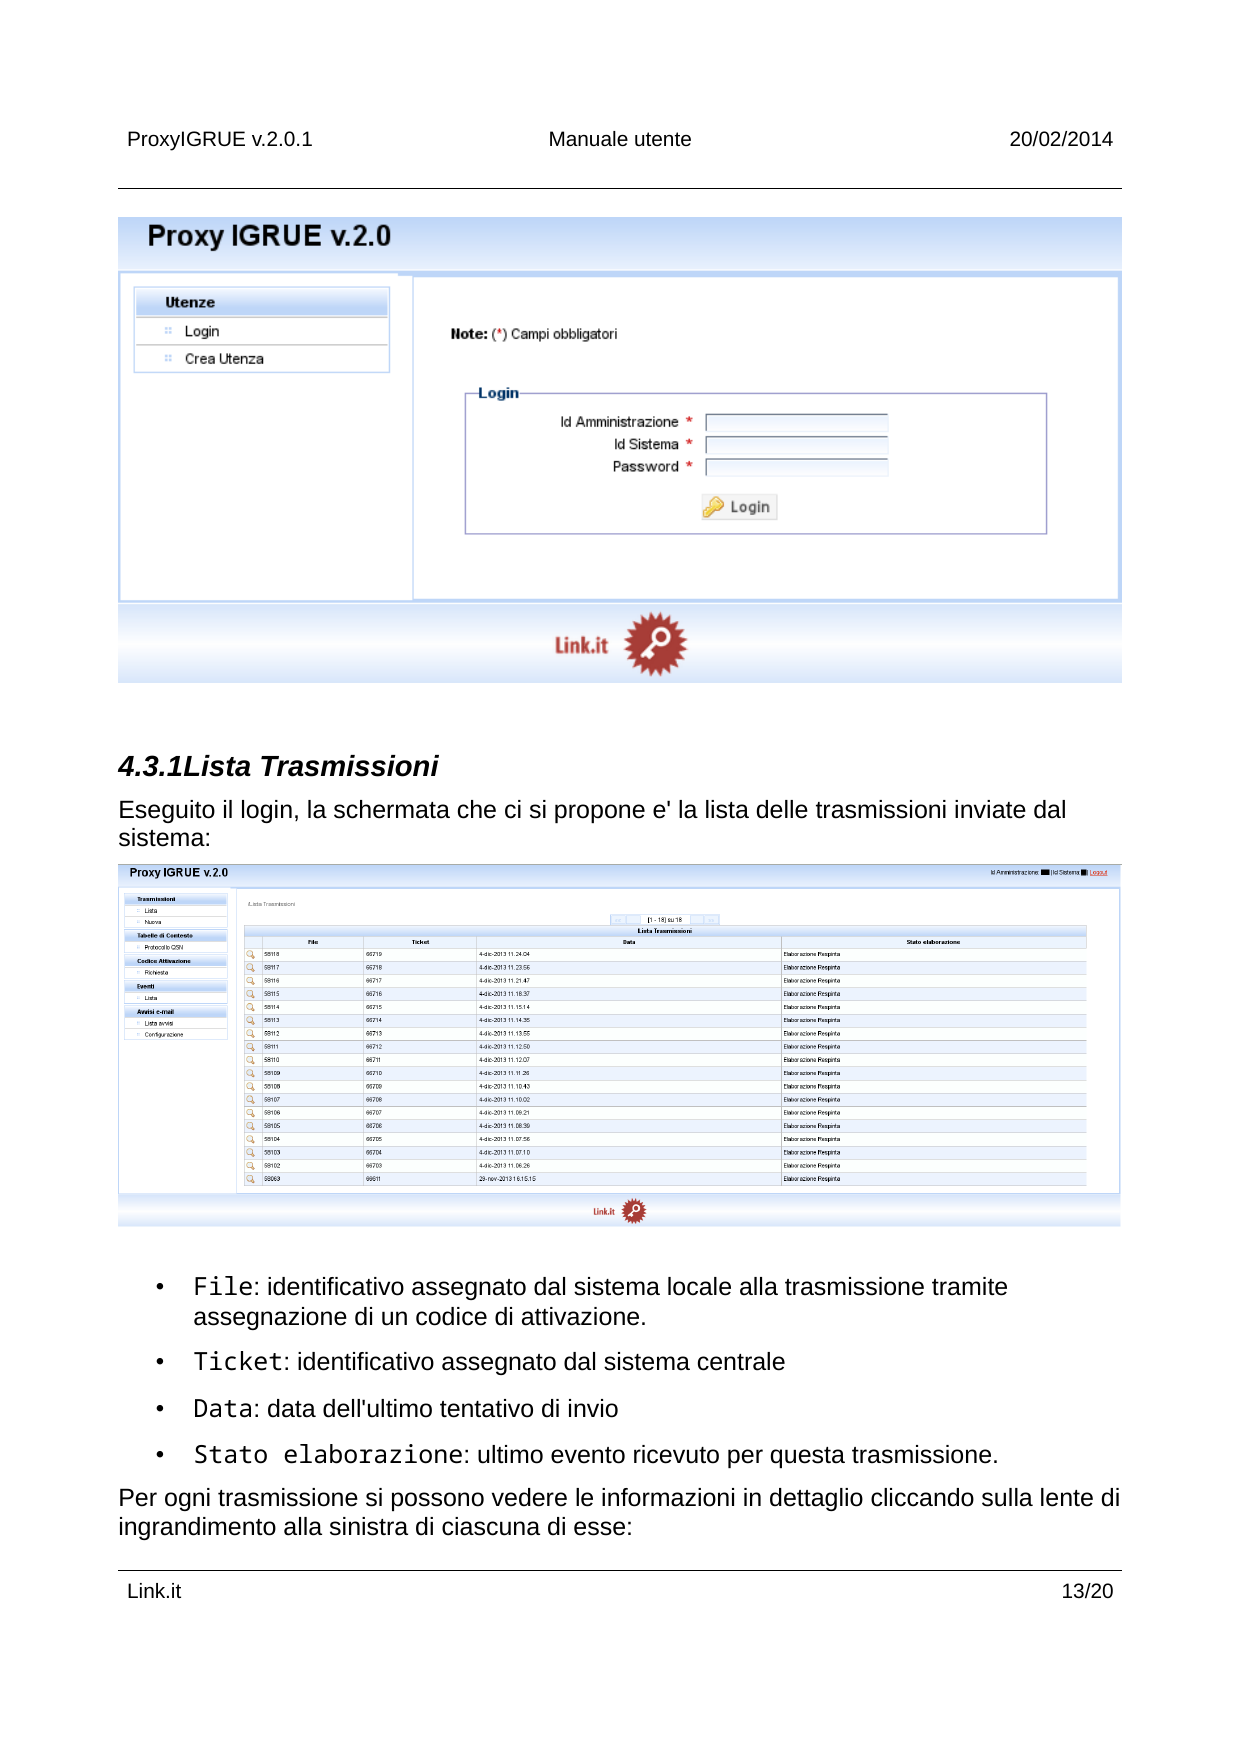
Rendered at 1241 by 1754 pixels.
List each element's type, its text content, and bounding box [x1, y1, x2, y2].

list File: identificativo assegnato dal sistema locale alla trasmissione tramite assegnazione di un codice di attivazione. [156, 1268, 1122, 1331]
text Per ogni trasmissione si possono vedere le informazioni in dettaglio cliccando sulla lente di ingrandimento alla sinistra di ciascuna di esse: [118, 1483, 1122, 1541]
list Data: data dell'ultimo tentativo di invio [156, 1390, 1122, 1424]
list Ticket: identificativo assegnato dal sistema centrale [156, 1344, 1122, 1378]
text Eseguito il login, la schermata che ci si propone e' la lista delle trasmissioni inviate dal sistema: [118, 794, 1122, 852]
list Stato elaborazione: ultimo evento ricevuto per questa trasmissione. [156, 1437, 1122, 1471]
subtitle Lista Trasmissioni [118, 748, 1122, 782]
picture [118, 217, 1122, 683]
picture [118, 864, 1122, 1227]
